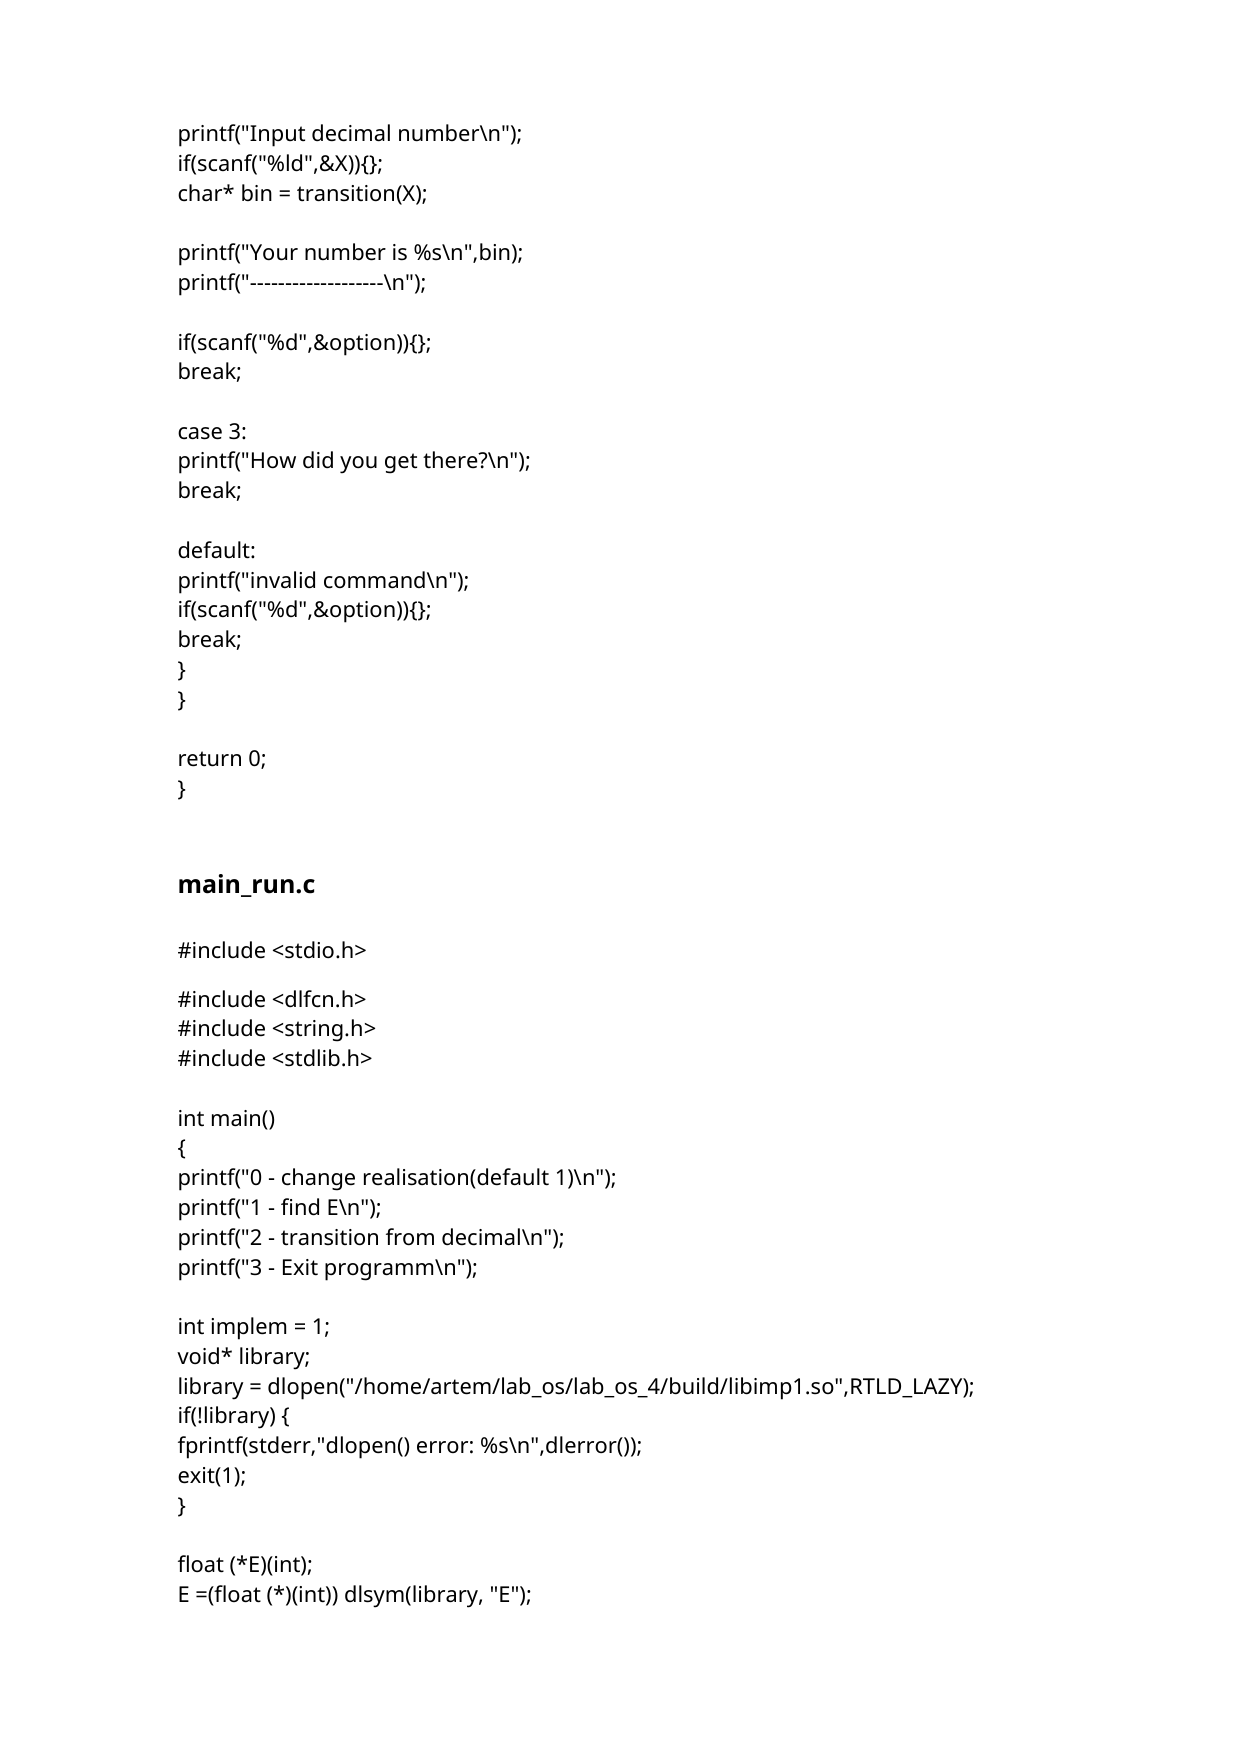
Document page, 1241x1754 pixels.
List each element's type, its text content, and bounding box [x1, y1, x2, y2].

text break; [177, 356, 1152, 386]
text } [177, 773, 1152, 803]
text #include <dlfcn.h> [177, 983, 1152, 1013]
text } [177, 654, 1152, 684]
text case 3: [177, 416, 1152, 446]
text printf("0 - change realisation(default 1)\n"); [177, 1162, 1152, 1192]
text #include <string.h> [177, 1013, 1152, 1043]
text printf("invalid command\n"); [177, 564, 1152, 594]
text E =(float (*)(int)) dlsym(library, "E"); [177, 1579, 1152, 1609]
text #include <stdlib.h> [177, 1043, 1152, 1073]
text } [177, 684, 1152, 713]
text printf("Input decimal number\n"); [177, 118, 1152, 148]
text void* library; [177, 1341, 1152, 1371]
text exit(1); [177, 1460, 1152, 1490]
text printf("-------------------\n"); [177, 267, 1152, 297]
text if(scanf("%ld",&X)){}; [177, 148, 1152, 178]
text #include <stdio.h> [177, 935, 1152, 964]
text printf("Your number is %s\n",bin); [177, 237, 1152, 267]
text default: [177, 535, 1152, 564]
text int main() [177, 1103, 1152, 1132]
text printf("How did you get there?\n"); [177, 446, 1152, 475]
text library = dlopen("/home/artem/lab_os/lab_os_4/build/libimp1.so",RTLD_LAZY); [177, 1371, 1152, 1400]
text printf("3 - Exit programm\n"); [177, 1252, 1152, 1281]
text float (*E)(int); [177, 1549, 1152, 1579]
text fprintf(stderr,"dlopen() error: %s\n",dlerror()); [177, 1430, 1152, 1460]
text int implem = 1; [177, 1311, 1152, 1341]
text printf("2 - transition from decimal\n"); [177, 1222, 1152, 1252]
text printf("1 - find E\n"); [177, 1192, 1152, 1222]
text char* bin = transition(X); [177, 178, 1152, 207]
text return 0; [177, 743, 1152, 773]
text if(scanf("%d",&option)){}; [177, 326, 1152, 356]
text { [177, 1132, 1152, 1162]
text break; [177, 475, 1152, 505]
text if(scanf("%d",&option)){}; [177, 594, 1152, 624]
text main_run.c [177, 867, 1152, 901]
text break; [177, 624, 1152, 654]
text } [177, 1490, 1152, 1519]
text if(!library) { [177, 1400, 1152, 1430]
